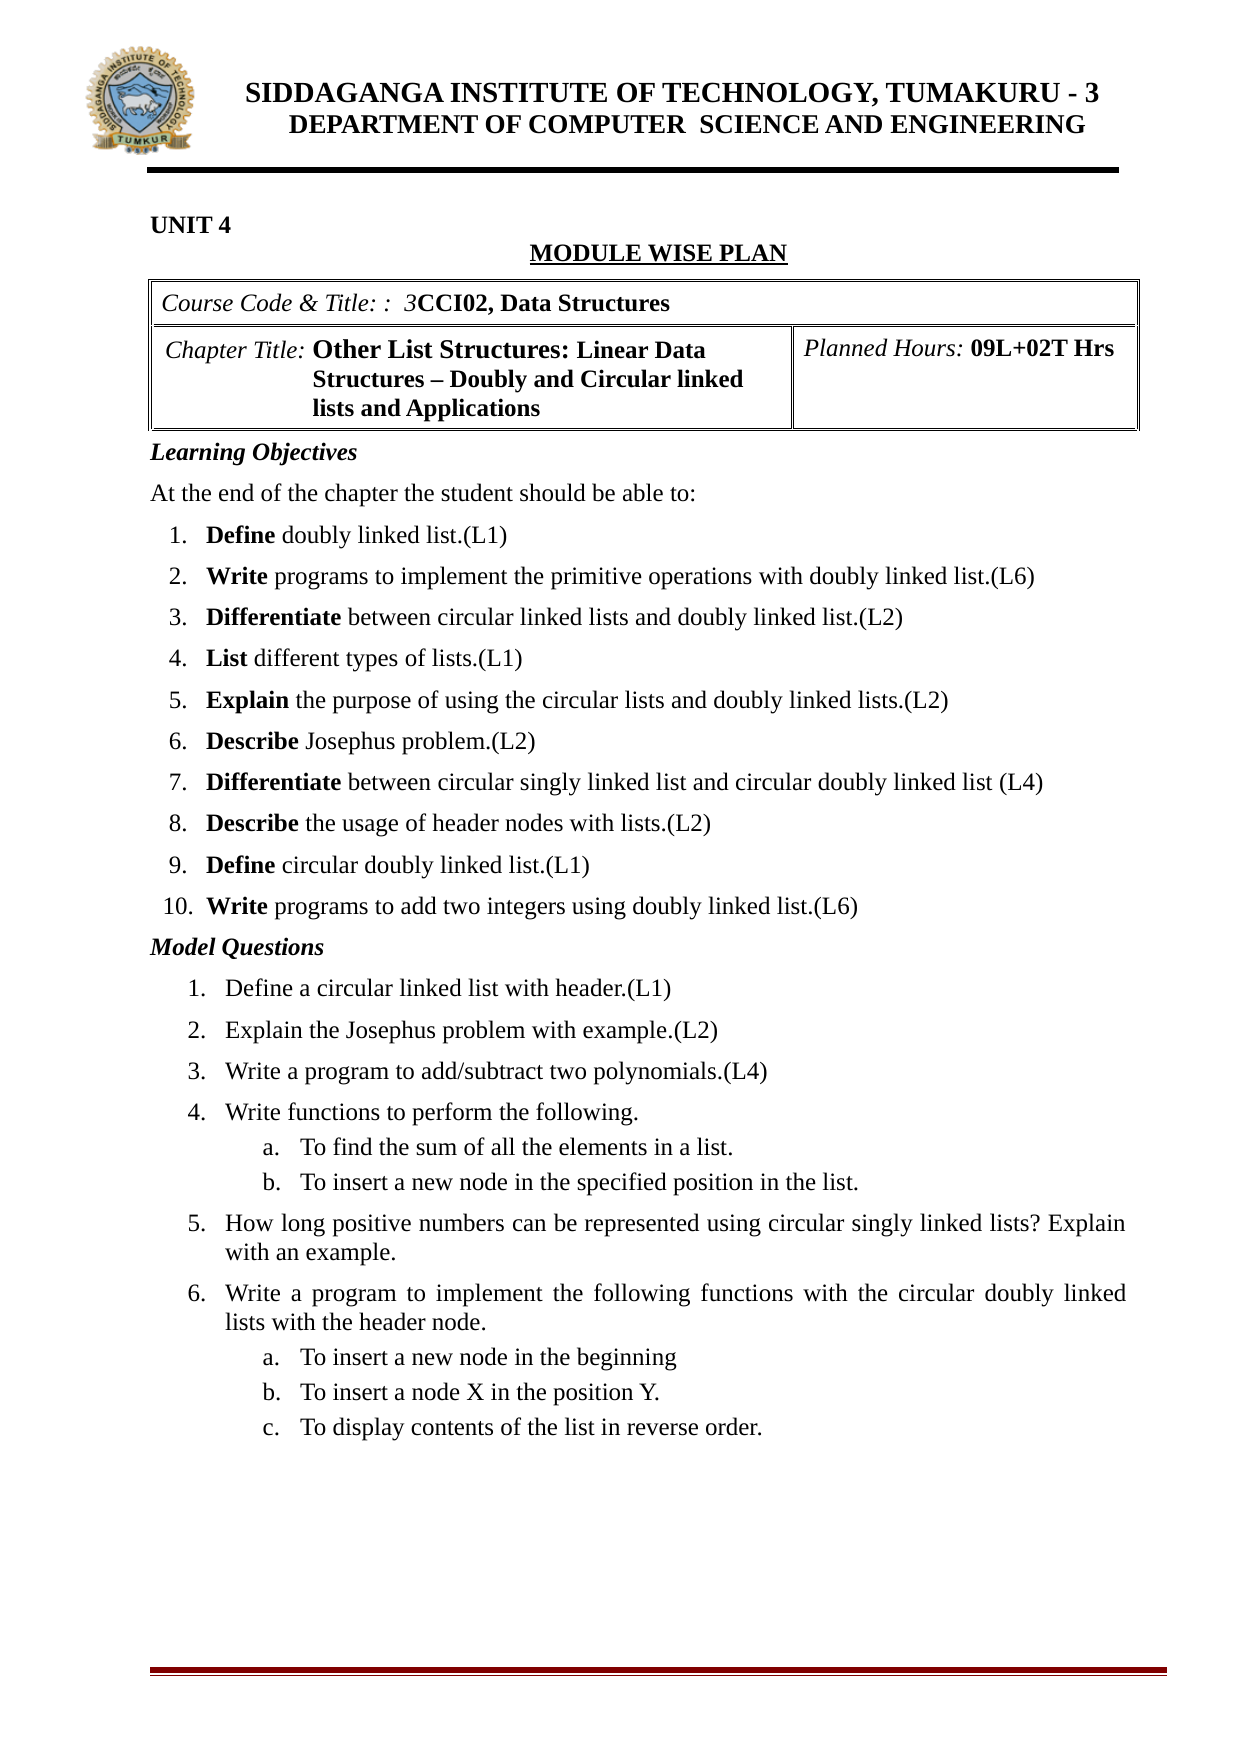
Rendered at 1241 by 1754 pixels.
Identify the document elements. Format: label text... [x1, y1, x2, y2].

table_cell [1127, 514, 1131, 555]
table_cell Differentiate between circular linked lists and doubly linked list.(L2) [206, 596, 1127, 637]
table_cell [1131, 761, 1139, 802]
table_cell Differentiate between circular singly linked list and circular doubly linked list (L4) [206, 761, 1127, 802]
table_cell [1127, 802, 1131, 843]
table_cell [1127, 1091, 1131, 1202]
table_cell [1131, 802, 1139, 843]
subtitle MODULE WISE PLAN [150, 238, 1167, 267]
table_cell Chapter Title: Other List Structures: Linear Data Structures – Doubly and Circular linked lists and Applications [152, 324, 791, 428]
picture [82, 44, 198, 155]
table_cell [1127, 555, 1131, 596]
table_cell [1127, 967, 1131, 1008]
table_cell Explain the Josephus problem with example.(L2) [150, 1009, 1127, 1050]
table_cell [1131, 679, 1139, 720]
table_cell At the end of the chapter the student should be able to: [150, 472, 1127, 513]
table_cell 10. [150, 885, 206, 926]
table_cell [1127, 885, 1131, 926]
table_cell Learning Objectives [150, 428, 1127, 472]
table_cell Write programs to implement the primitive operations with doubly linked list.(L6) [206, 555, 1127, 596]
table_cell [1131, 472, 1139, 513]
table_cell [1127, 761, 1131, 802]
table_cell Write functions to perform the following. To find the sum of all the elements in a list. To insert a new node in the specified position in the list. [150, 1091, 1127, 1202]
table_cell [1127, 679, 1131, 720]
table_cell [1127, 926, 1131, 967]
table_cell List different types of lists.(L1) [206, 637, 1127, 678]
table_cell [1127, 472, 1131, 513]
table_cell Model Questions [150, 926, 1127, 967]
table_cell 8. [150, 802, 206, 843]
table_header Course Code & Title: : 3CCI02, Data Structures [152, 282, 1137, 323]
table_cell 6. [150, 720, 206, 761]
table_cell [1131, 1202, 1139, 1272]
table_cell [1131, 926, 1139, 967]
table_cell 4. [150, 637, 206, 678]
table_cell [1127, 431, 1131, 472]
table_cell Write a program to implement the following functions with the circular doubly linked lists with the header node. To insert a new node in the beginning To insert a node X in the position Y. To display contents of the list in reverse order. [150, 1272, 1127, 1447]
table_cell [1131, 1050, 1139, 1091]
table_cell [1127, 1050, 1131, 1091]
table_cell [1131, 1272, 1139, 1447]
table_cell [1127, 1202, 1131, 1272]
table_cell [1131, 596, 1139, 637]
table_cell [1127, 596, 1131, 637]
table_cell 1. [150, 514, 206, 555]
table_cell [1131, 637, 1139, 678]
table_cell 2. [150, 555, 206, 596]
table_cell Explain the purpose of using the circular lists and doubly linked lists.(L2) [206, 679, 1127, 720]
subtitle UNIT 4 [150, 210, 1167, 238]
table_cell [1131, 1009, 1139, 1050]
table_cell [1131, 720, 1139, 761]
table_cell How long positive numbers can be represented using circular singly linked lists? Explain with an example. [150, 1202, 1127, 1272]
table_cell [1127, 1272, 1131, 1447]
table_cell Write programs to add two integers using doubly linked list.(L6) [206, 885, 1127, 926]
table_cell Describe Josephus problem.(L2) [206, 720, 1127, 761]
table_cell [1131, 428, 1139, 472]
table_cell 5. [150, 679, 206, 720]
table_cell Write a program to add/subtract two polynomials.(L4) [150, 1050, 1127, 1091]
table_cell [1131, 844, 1139, 885]
table_cell Define circular doubly linked list.(L1) [206, 844, 1127, 885]
table_cell Define a circular linked list with header.(L1) [150, 967, 1127, 1008]
table_cell [1127, 844, 1131, 885]
table_cell [1131, 1091, 1139, 1202]
table_cell Define doubly linked list.(L1) [206, 514, 1127, 555]
table_cell [1131, 967, 1139, 1008]
table_cell [1127, 1009, 1131, 1050]
table_cell 9. [150, 844, 206, 885]
table_cell [1131, 555, 1139, 596]
table_cell Planned Hours: 09L+02T Hrs [794, 324, 1137, 428]
table_cell [1131, 514, 1139, 555]
table_cell 3. [150, 596, 206, 637]
table_cell 7. [150, 761, 206, 802]
table_cell [1131, 885, 1139, 926]
table_cell [1127, 720, 1131, 761]
table_cell Describe the usage of header nodes with lists.(L2) [206, 802, 1127, 843]
table_cell [1127, 637, 1131, 678]
